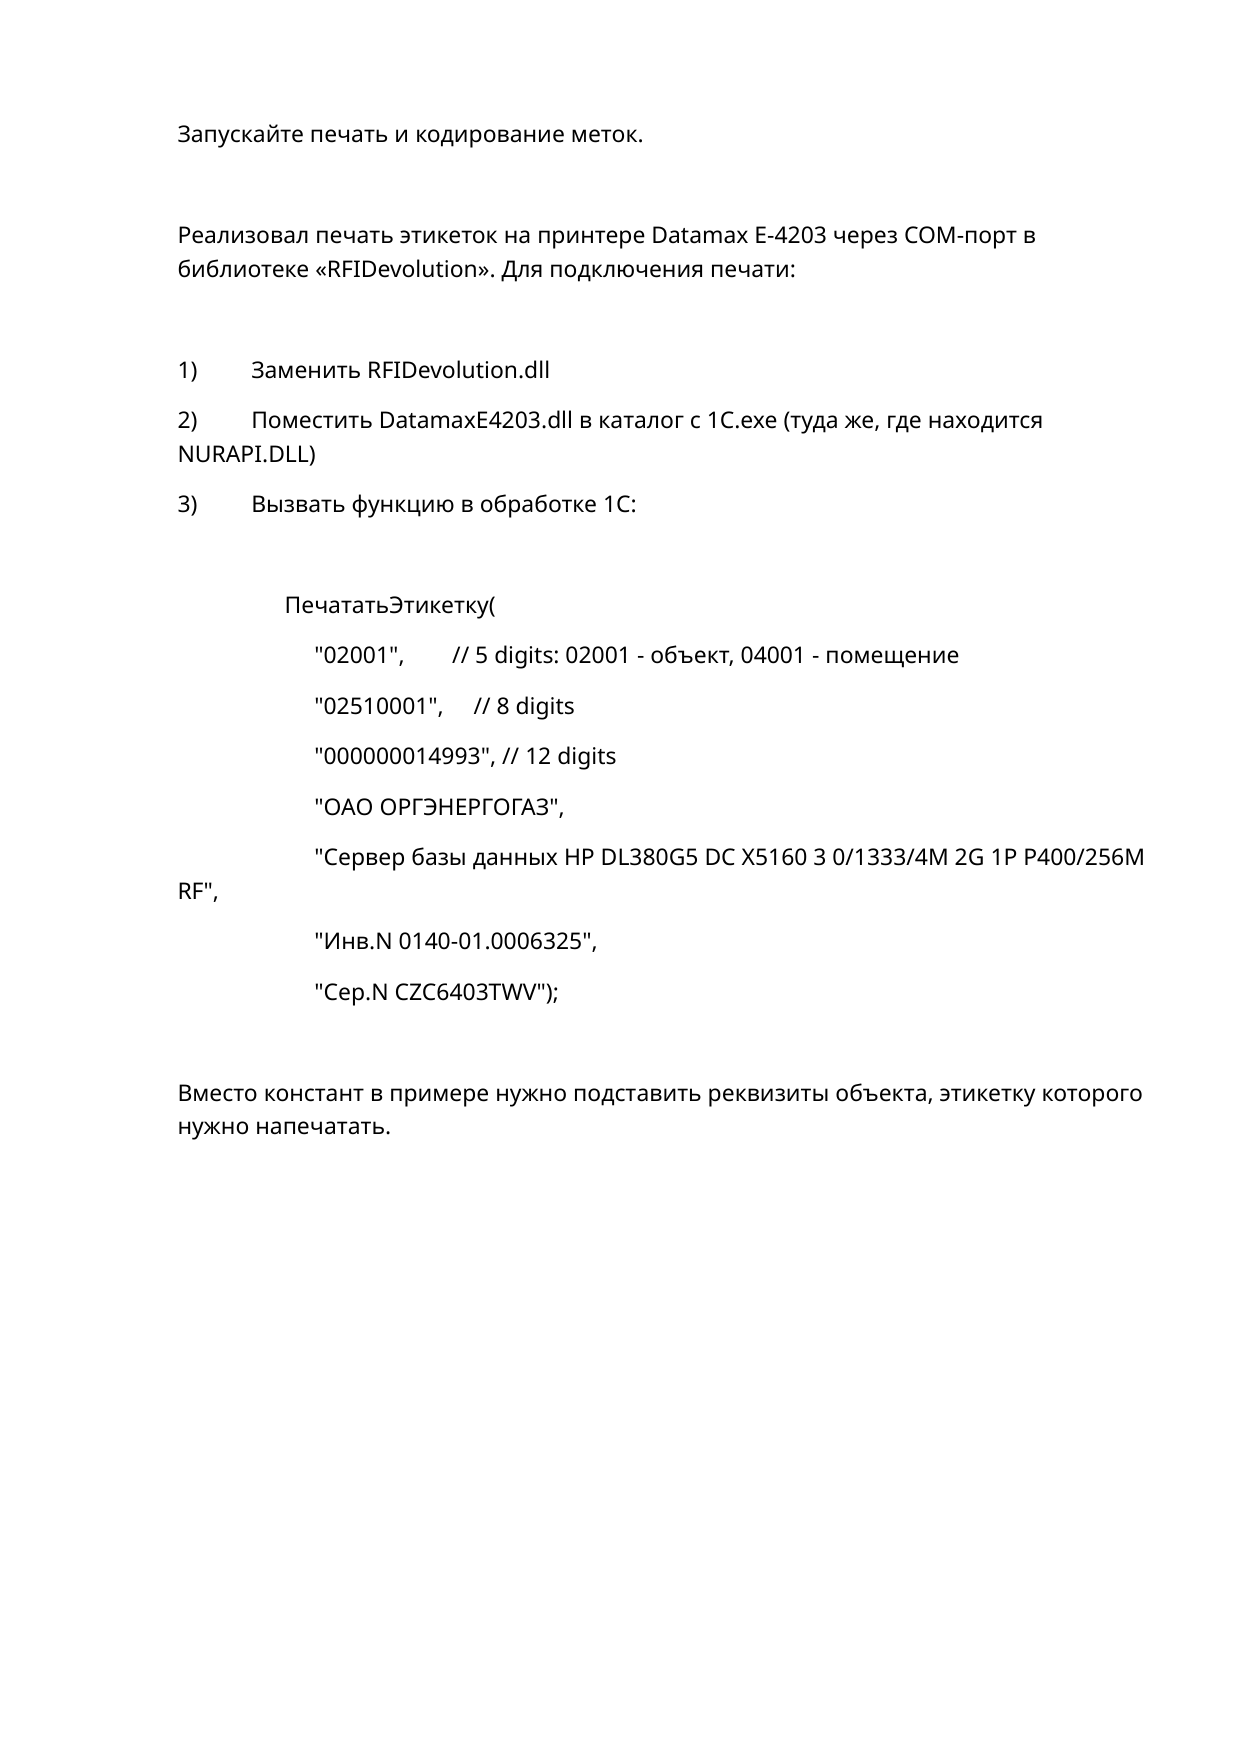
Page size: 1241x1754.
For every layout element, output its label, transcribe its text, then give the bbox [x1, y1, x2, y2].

text Реализовал печать этикеток на принтере Datamax E-4203 через COM-порт в библиотеке «RFIDevolution». Для подключения печати: [177, 219, 1152, 284]
text ПечататьЭтикетку( [177, 589, 1152, 620]
text "000000014993", // 12 digits [177, 740, 1152, 771]
text Запускайте печать и кодирование меток. [177, 118, 1152, 149]
text 3) Вызвать функцию в обработке 1С: [177, 488, 1152, 519]
text 1) Заменить RFIDevolution.dll [177, 353, 1152, 385]
text "02510001", // 8 digits [177, 690, 1152, 721]
text "Сервер базы данных HP DL380G5 DC X5160 3 0/1333/4M 2G 1P P400/256M RF", [177, 841, 1152, 906]
text "Инв.N 0140-01.0006325", [177, 925, 1152, 956]
text "Сер.N CZC6403TWV"); [177, 976, 1152, 1007]
text Вместо констант в примере нужно подставить реквизиты объекта, этикетку которого нужно напечатать. [177, 1076, 1152, 1141]
text "ОАО ОРГЭНЕРГОГАЗ", [177, 791, 1152, 822]
text 2) Поместить DatamaxE4203.dll в каталог с 1С.exe (туда же, где находится NURAPI.DLL) [177, 404, 1152, 469]
text "02001", // 5 digits: 02001 - объект, 04001 - помещение [177, 639, 1152, 671]
